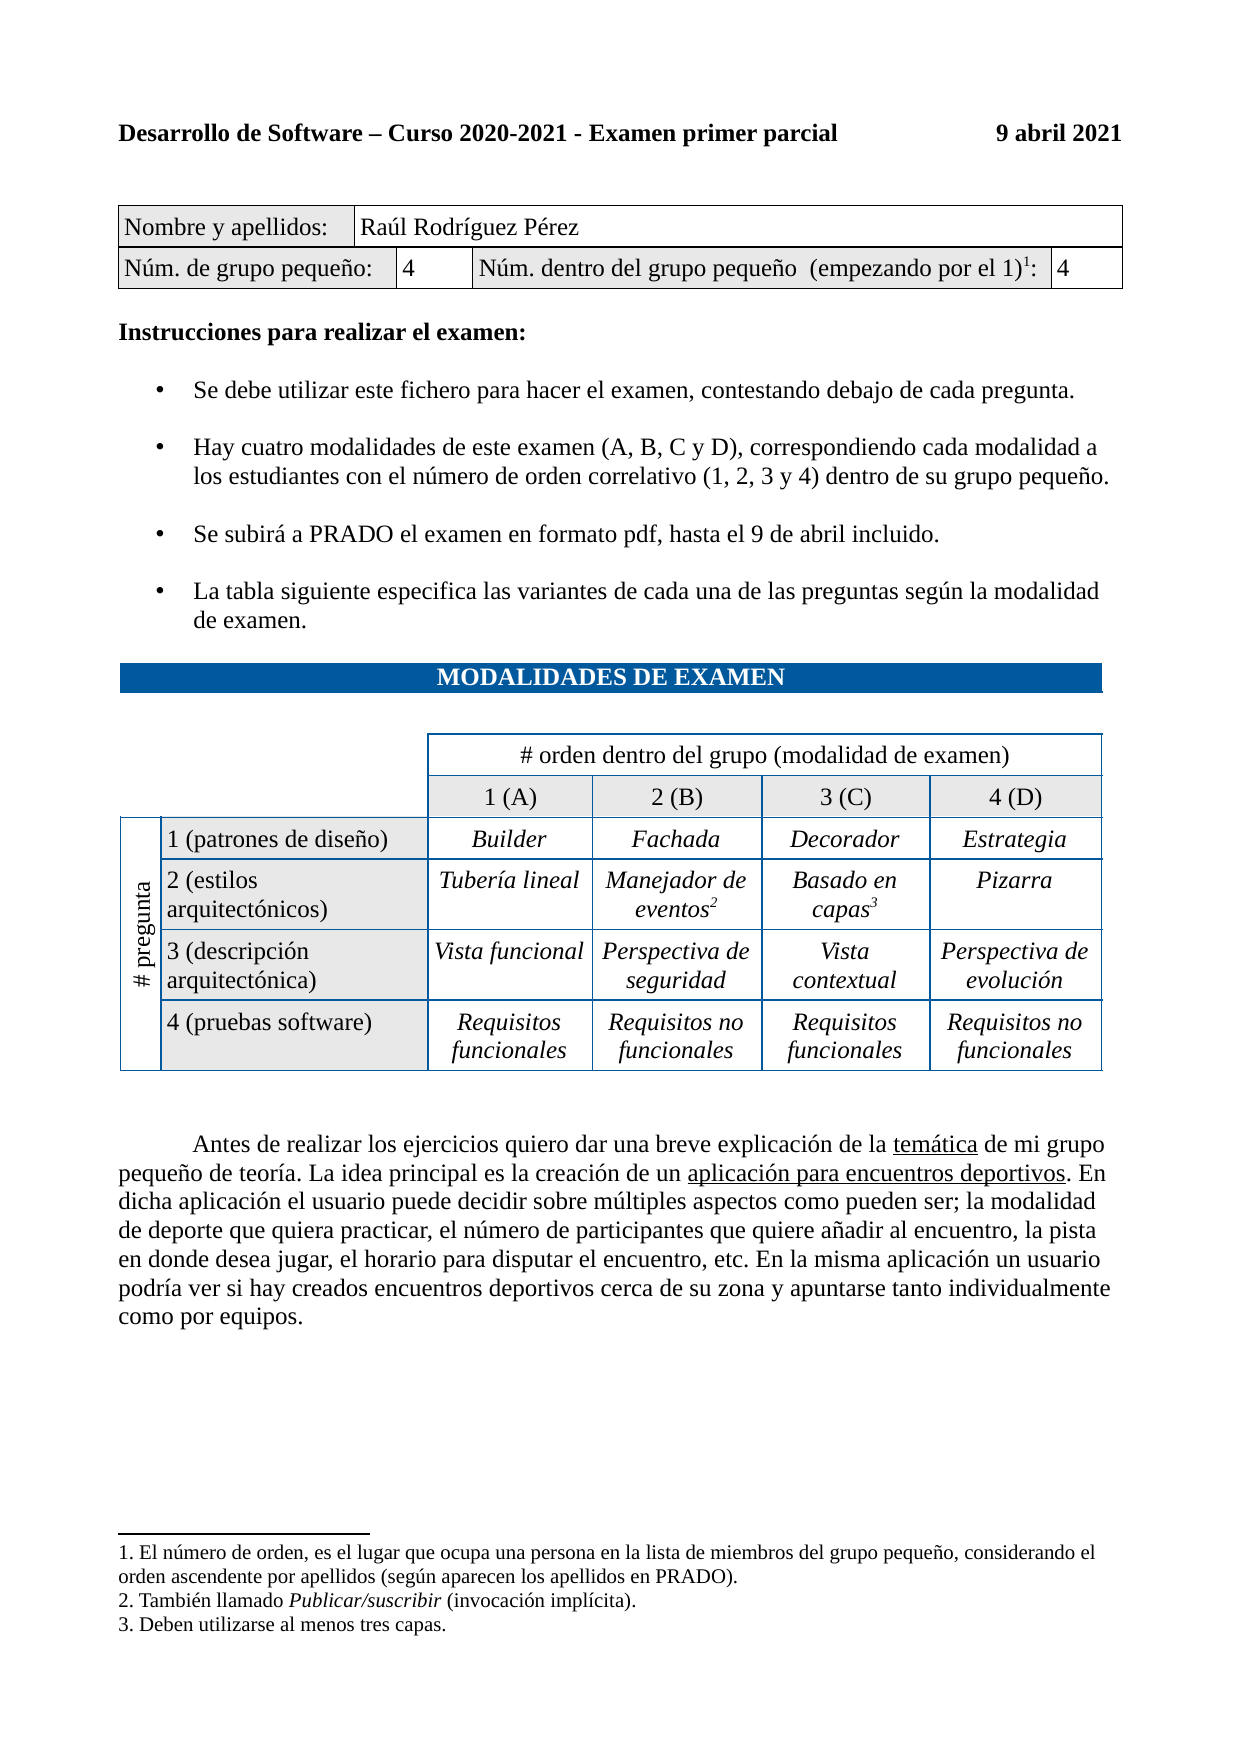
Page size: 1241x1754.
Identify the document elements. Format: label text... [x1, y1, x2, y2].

list Hay cuatro modalidades de este examen (A, B, C y D), correspondiendo cada modalidad a los estudiantes con el número de orden correlativo (1, 2, 3 y 4) dentro de su grupo pequeño. [156, 432, 1122, 490]
table_cell [120, 733, 427, 816]
table_cell Requisitos no funcionales [593, 1001, 761, 1070]
table_cell 4 (pruebas software) [162, 1001, 427, 1070]
table_cell Requisitos funcionales [429, 1001, 592, 1070]
text Antes de realizar los ejercicios quiero dar una breve explicación de la temática de mi grupo pequeño de teoría. La idea principal es la creación de un aplicación para encuentros deportivos. En dicha aplicación el usuario puede decidir sobre múltiples aspectos como pueden ser; la modalidad de deporte que quiera practicar, el número de participantes que quiere añadir al encuentro, la pista en donde desea jugar, el horario para disputar el encuentro, etc. En la misma aplicación un usuario podría ver si hay creados encuentros deportivos cerca de su zona y apuntarse tanto individualmente como por equipos. [118, 1129, 1122, 1330]
table_cell 3 (descripción arquitectónica) [162, 930, 427, 999]
table_cell Vista contextual [763, 930, 929, 999]
text Instrucciones para realizar el examen: [118, 317, 1122, 346]
table_cell 2 (B) [593, 776, 761, 816]
table_cell Pizarra [931, 860, 1101, 929]
table_header Nombre y apellidos: [119, 206, 354, 246]
list La tabla siguiente especifica las variantes de cada una de las preguntas según la modalidad de examen. [156, 576, 1122, 634]
table_cell Basado en capas [763, 860, 929, 929]
table_cell Builder [429, 818, 592, 858]
table_cell [120, 693, 1102, 733]
list Se debe utilizar este fichero para hacer el examen, contestando debajo de cada pregunta. [156, 375, 1122, 404]
table_cell Perspectiva de seguridad [593, 930, 761, 999]
table_cell Requisitos no funcionales [931, 1001, 1101, 1070]
table_cell 1 (patrones de diseño) [162, 818, 427, 858]
table_cell 3 (C) [763, 776, 929, 816]
table_cell 2 (estilos arquitectónicos) [162, 860, 427, 929]
table_cell Núm. de grupo pequeño: [119, 248, 396, 288]
list Se subirá a PRADO el examen en formato pdf, hasta el 9 de abril incluido. [156, 519, 1122, 547]
table_cell Decorador [763, 818, 929, 858]
table_cell Fachada [593, 818, 761, 858]
table_header MODALIDADES DE EXAMEN [120, 663, 1101, 691]
table_cell Perspectiva de evolución [931, 930, 1101, 999]
table_cell Vista funcional [429, 930, 592, 999]
table_cell Estrategia [931, 818, 1101, 858]
table_cell # pregunta [121, 818, 160, 1070]
table_cell 1 (A) [429, 776, 592, 816]
table_cell 4 [397, 248, 472, 288]
table_cell Requisitos funcionales [763, 1001, 929, 1070]
table_cell Núm. dentro del grupo pequeño (empezando por el 1): [473, 248, 1051, 288]
table_header Raúl Rodríguez Pérez [355, 206, 1122, 246]
table_cell # orden dentro del grupo (modalidad de examen) [429, 735, 1101, 775]
table_cell 4 (D) [931, 776, 1101, 816]
table_cell Tubería lineal [429, 860, 592, 929]
table_cell Manejador de eventos [593, 860, 761, 929]
table_cell 4 [1052, 248, 1122, 288]
